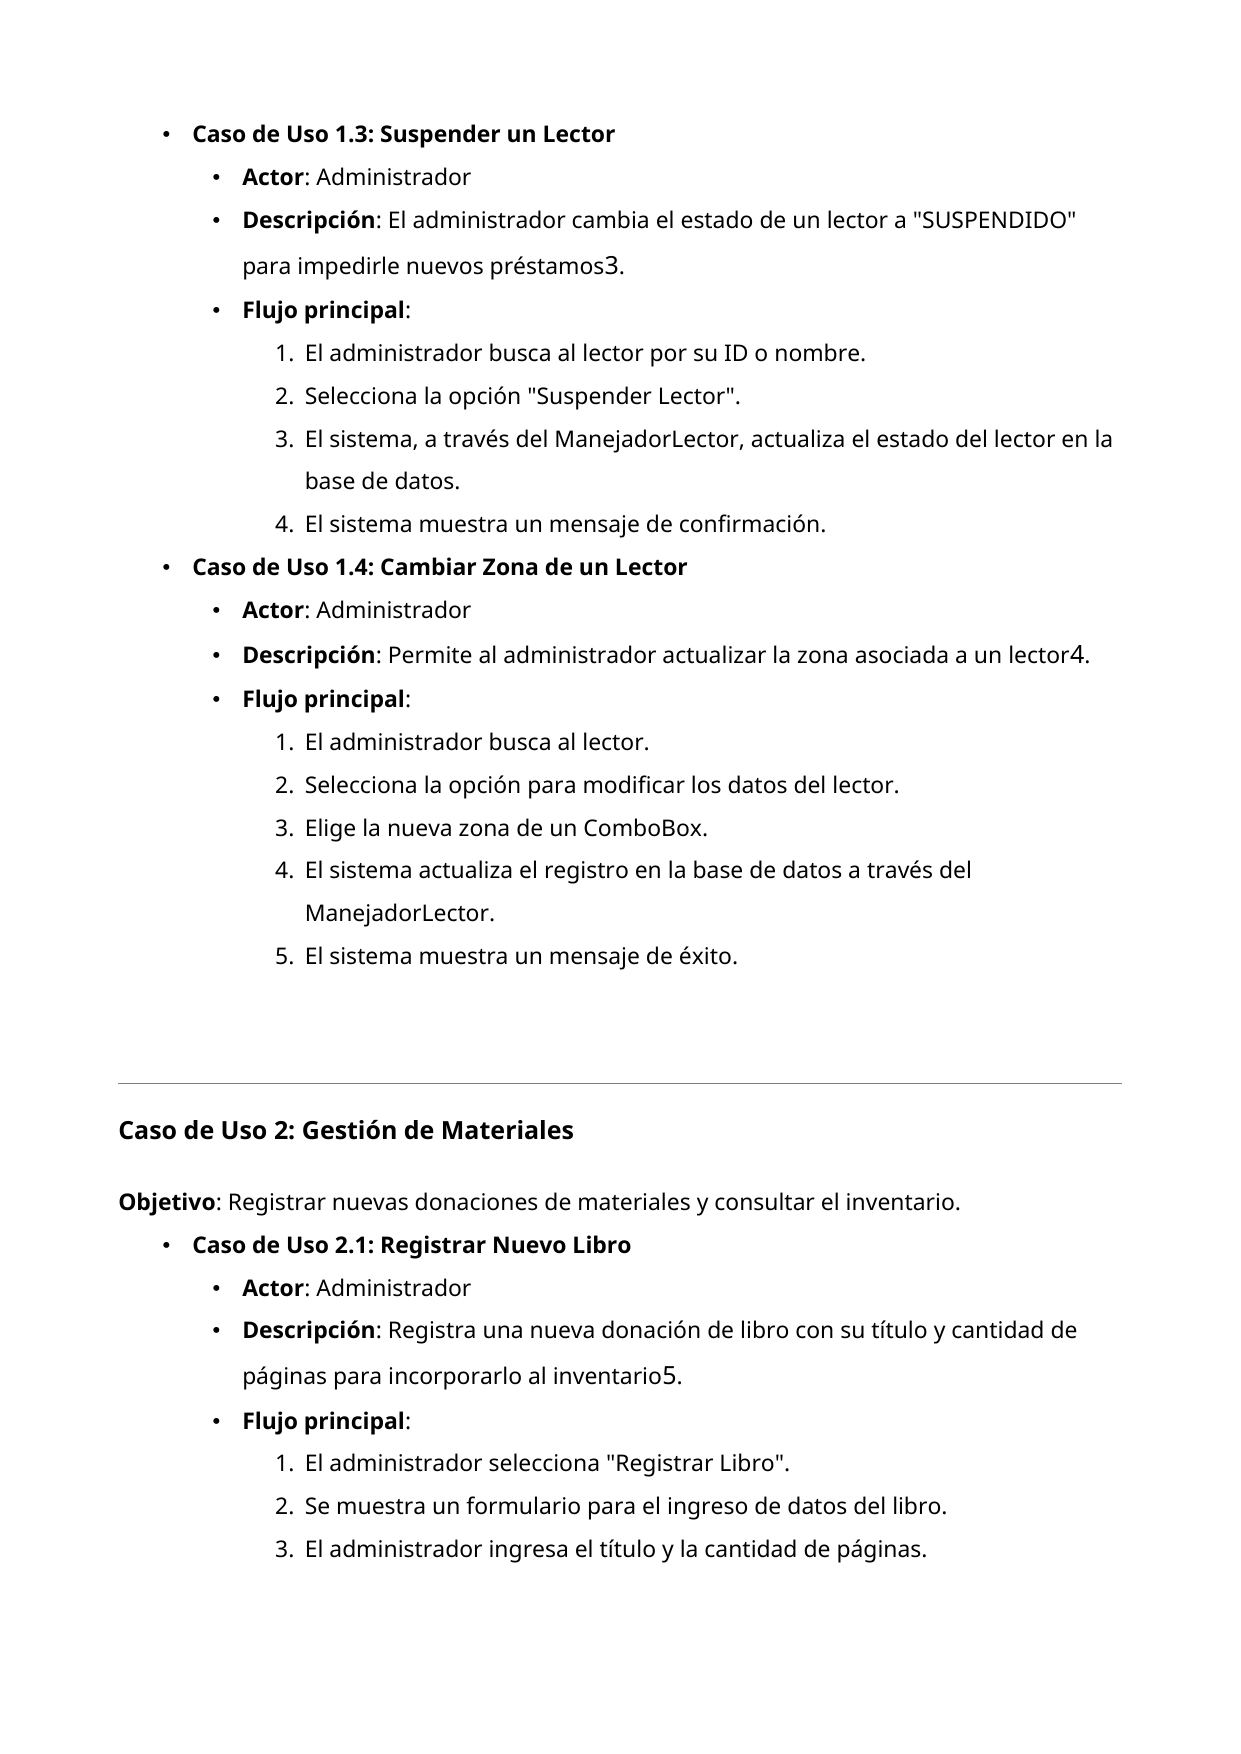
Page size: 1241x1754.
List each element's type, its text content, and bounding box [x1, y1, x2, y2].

subtitle Caso de Uso 2: Gestión de Materiales [118, 1113, 1122, 1147]
list Actor: Administrador [212, 594, 1122, 625]
list El administrador busca al lector por su ID o nombre. [275, 337, 1122, 368]
list El sistema muestra un mensaje de éxito. [275, 940, 1122, 971]
list Descripción: Registra una nueva donación de libro con su título y cantidad de páginas para incorporarlo al inventario5. [212, 1314, 1122, 1392]
list Selecciona la opción "Suspender Lector". [275, 380, 1122, 411]
text Objetivo: Registrar nuevas donaciones de materiales y consultar el inventario. [118, 1186, 1122, 1217]
list Caso de Uso 1.3: Suspender un Lector [162, 118, 1122, 149]
list Actor: Administrador [212, 161, 1122, 192]
list El administrador ingresa el título y la cantidad de páginas. [275, 1533, 1122, 1564]
list Selecciona la opción para modificar los datos del lector. [275, 769, 1122, 800]
list Elige la nueva zona de un ComboBox. [275, 812, 1122, 843]
list Se muestra un formulario para el ingreso de datos del libro. [275, 1490, 1122, 1521]
list El administrador selecciona "Registrar Libro". [275, 1447, 1122, 1479]
list Actor: Administrador [212, 1271, 1122, 1303]
list Flujo principal: [212, 294, 1122, 325]
list El administrador busca al lector. [275, 726, 1122, 757]
list Descripción: Permite al administrador actualizar la zona asociada a un lector4. [212, 637, 1122, 671]
list Caso de Uso 2.1: Registrar Nuevo Libro [162, 1229, 1122, 1260]
list El sistema muestra un mensaje de confirmación. [275, 508, 1122, 539]
list Flujo principal: [212, 683, 1122, 714]
list El sistema, a través del ManejadorLector, actualiza el estado del lector en la base de datos. [275, 422, 1122, 497]
list Flujo principal: [212, 1404, 1122, 1436]
list El sistema actualiza el registro en la base de datos a través del ManejadorLector. [275, 854, 1122, 928]
list Caso de Uso 1.4: Cambiar Zona de un Lector [162, 551, 1122, 582]
list Descripción: El administrador cambia el estado de un lector a "SUSPENDIDO" para impedirle nuevos préstamos3. [212, 204, 1122, 282]
